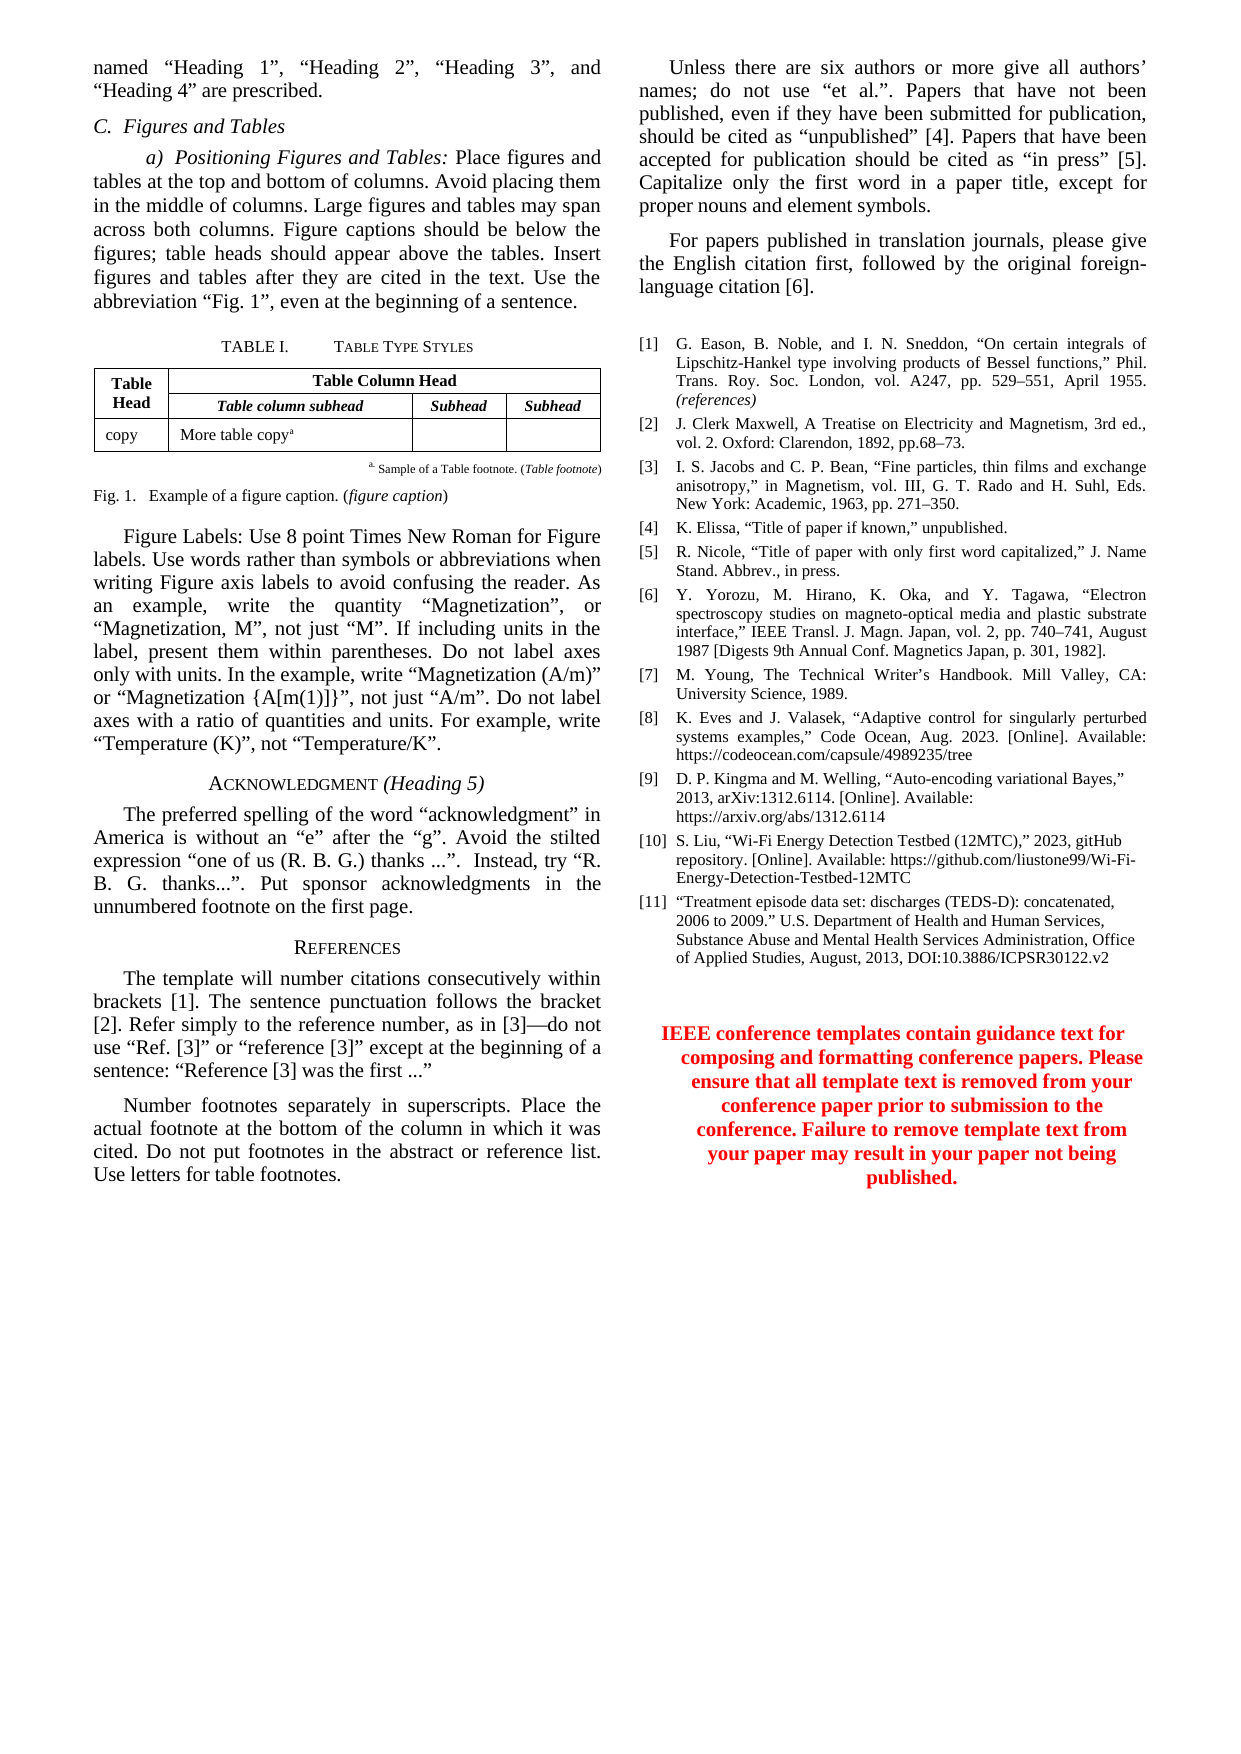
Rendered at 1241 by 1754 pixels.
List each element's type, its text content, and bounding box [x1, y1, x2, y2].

table_cell Subhead [507, 394, 600, 418]
subtitle Acknowledgment (Heading 5) [93, 771, 601, 795]
list K. Elissa, “Title of paper if known,” unpublished. [639, 519, 1147, 537]
subtitle References [93, 935, 601, 959]
table_cell [507, 419, 600, 451]
list M. Young, The Technical Writer’s Handbook. Mill Valley, CA: University Science, 1989. [639, 666, 1147, 703]
list Table Type Styles [93, 338, 601, 355]
list R. Nicole, “Title of paper with only first word capitalized,” J. Name Stand. Abbrev., in press. [639, 543, 1147, 580]
text The template will number citations consecutively within brackets [1]. The sentence punctuation follows the bracket [2]. Refer simply to the reference number, as in [3]—do not use “Ref. [3]” or “reference [3]” except at the beginning of a sentence: “Reference [3] was the first ...” [93, 967, 601, 1082]
list J. Clerk Maxwell, A Treatise on Electricity and Magnetism, 3rd ed., vol. 2. Oxford: Clarendon, 1892, pp.68–73. [639, 414, 1147, 452]
text named “Heading 1”, “Heading 2”, “Heading 3”, and “Heading 4” are prescribed. [93, 56, 601, 102]
list “Treatment episode data set: discharges (TEDS-D): concatenated, 2006 to 2009.” U.S. Department of Health and Human Services, Substance Abuse and Mental Health Services Administration, Office of Applied Studies, August, 2013, DOI:10.3886/ICPSR30122.v2 [639, 893, 1147, 968]
text The preferred spelling of the word “acknowledgment” in America is without an “e” after the “g”. Avoid the stilted expression “one of us (R. B. G.) thanks ...”. Instead, try “R. B. G. thanks...”. Put sponsor acknowledgments in the unnumbered footnote on the first page. [93, 804, 601, 918]
text Unless there are six authors or more give all authors’ names; do not use “et al.”. Papers that have not been published, even if they have been submitted for publication, should be cited as “unpublished” [4]. Papers that have been accepted for publication should be cited as “in press” [5]. Capitalize only the first word in a paper title, except for proper nouns and element symbols. [639, 56, 1147, 217]
text For papers published in translation journals, please give the English citation first, followed by the original foreign-language citation [6]. [639, 229, 1147, 298]
list I. S. Jacobs and C. P. Bean, “Fine particles, thin films and exchange anisotropy,” in Magnetism, vol. III, G. T. Rado and H. Suhl, Eds. New York: Academic, 1963, pp. 271–350. [639, 457, 1147, 513]
table_header Table Head [95, 369, 168, 418]
subtitle Figures and Tables [93, 114, 601, 138]
list Example of a figure caption. (figure caption) [93, 486, 601, 505]
table_cell More table copya [169, 419, 412, 451]
subtitle Positioning Figures and Tables: Place figures and tables at the top and bottom of columns. Avoid placing them in the middle of columns. Large figures and tables may span across both columns. Figure captions should be below the figures; table heads should appear above the tables. Insert figures and tables after they are cited in the text. Use the abbreviation “Fig. 1”, even at the beginning of a sentence. [93, 145, 601, 313]
list Sample of a Table footnote. (Table footnote) [96, 458, 601, 477]
table_cell Subhead [413, 394, 506, 418]
table_cell copy [95, 419, 168, 451]
list S. Liu, “Wi-Fi Energy Detection Testbed (12MTC),” 2023, gitHub repository. [Online]. Available: https://github.com/liustone99/Wi-Fi-Energy-Detection-Testbed-12MTC [639, 831, 1147, 887]
list K. Eves and J. Valasek, “Adaptive control for singularly perturbed systems examples,” Code Ocean, Aug. 2023. [Online]. Available: https://codeocean.com/capsule/4989235/tree [639, 708, 1147, 764]
table_cell [413, 419, 506, 451]
table_cell Table column subhead [169, 394, 412, 418]
list D. P. Kingma and M. Welling, “Auto-encoding variational Bayes,” 2013, arXiv:1312.6114. [Online]. Available: https://arxiv.org/abs/1312.6114 [639, 770, 1147, 826]
text Number footnotes separately in superscripts. Place the actual footnote at the bottom of the column in which it was cited. Do not put footnotes in the abstract or reference list. Use letters for table footnotes. [93, 1094, 601, 1186]
text Figure Labels: Use 8 point Times New Roman for Figure labels. Use words rather than symbols or abbreviations when writing Figure axis labels to avoid confusing the reader. As an example, write the quantity “Magnetization”, or “Magnetization, M”, not just “M”. If including units in the label, present them within parentheses. Do not label axes only with units. In the example, write “Magnetization (A/m)” or “Magnetization {A[m(1)]}”, not just “A/m”. Do not label axes with a ratio of quantities and units. For example, write “Temperature (K)”, not “Temperature/K”. [93, 526, 601, 754]
list G. Eason, B. Noble, and I. N. Sneddon, “On certain integrals of Lipschitz-Hankel type involving products of Bessel functions,” Phil. Trans. Roy. Soc. London, vol. A247, pp. 529–551, April 1955. (references) [639, 334, 1147, 409]
table_header Table Column Head [169, 369, 600, 393]
text IEEE conference templates contain guidance text for composing and formatting conference papers. Please ensure that all template text is removed from your conference paper prior to submission to the conference. Failure to remove template text from your paper may result in your paper not being published. [639, 1021, 1147, 1189]
list Y. Yorozu, M. Hirano, K. Oka, and Y. Tagawa, “Electron spectroscopy studies on magneto-optical media and plastic substrate interface,” IEEE Transl. J. Magn. Japan, vol. 2, pp. 740–741, August 1987 [Digests 9th Annual Conf. Magnetics Japan, p. 301, 1982]. [639, 585, 1147, 660]
